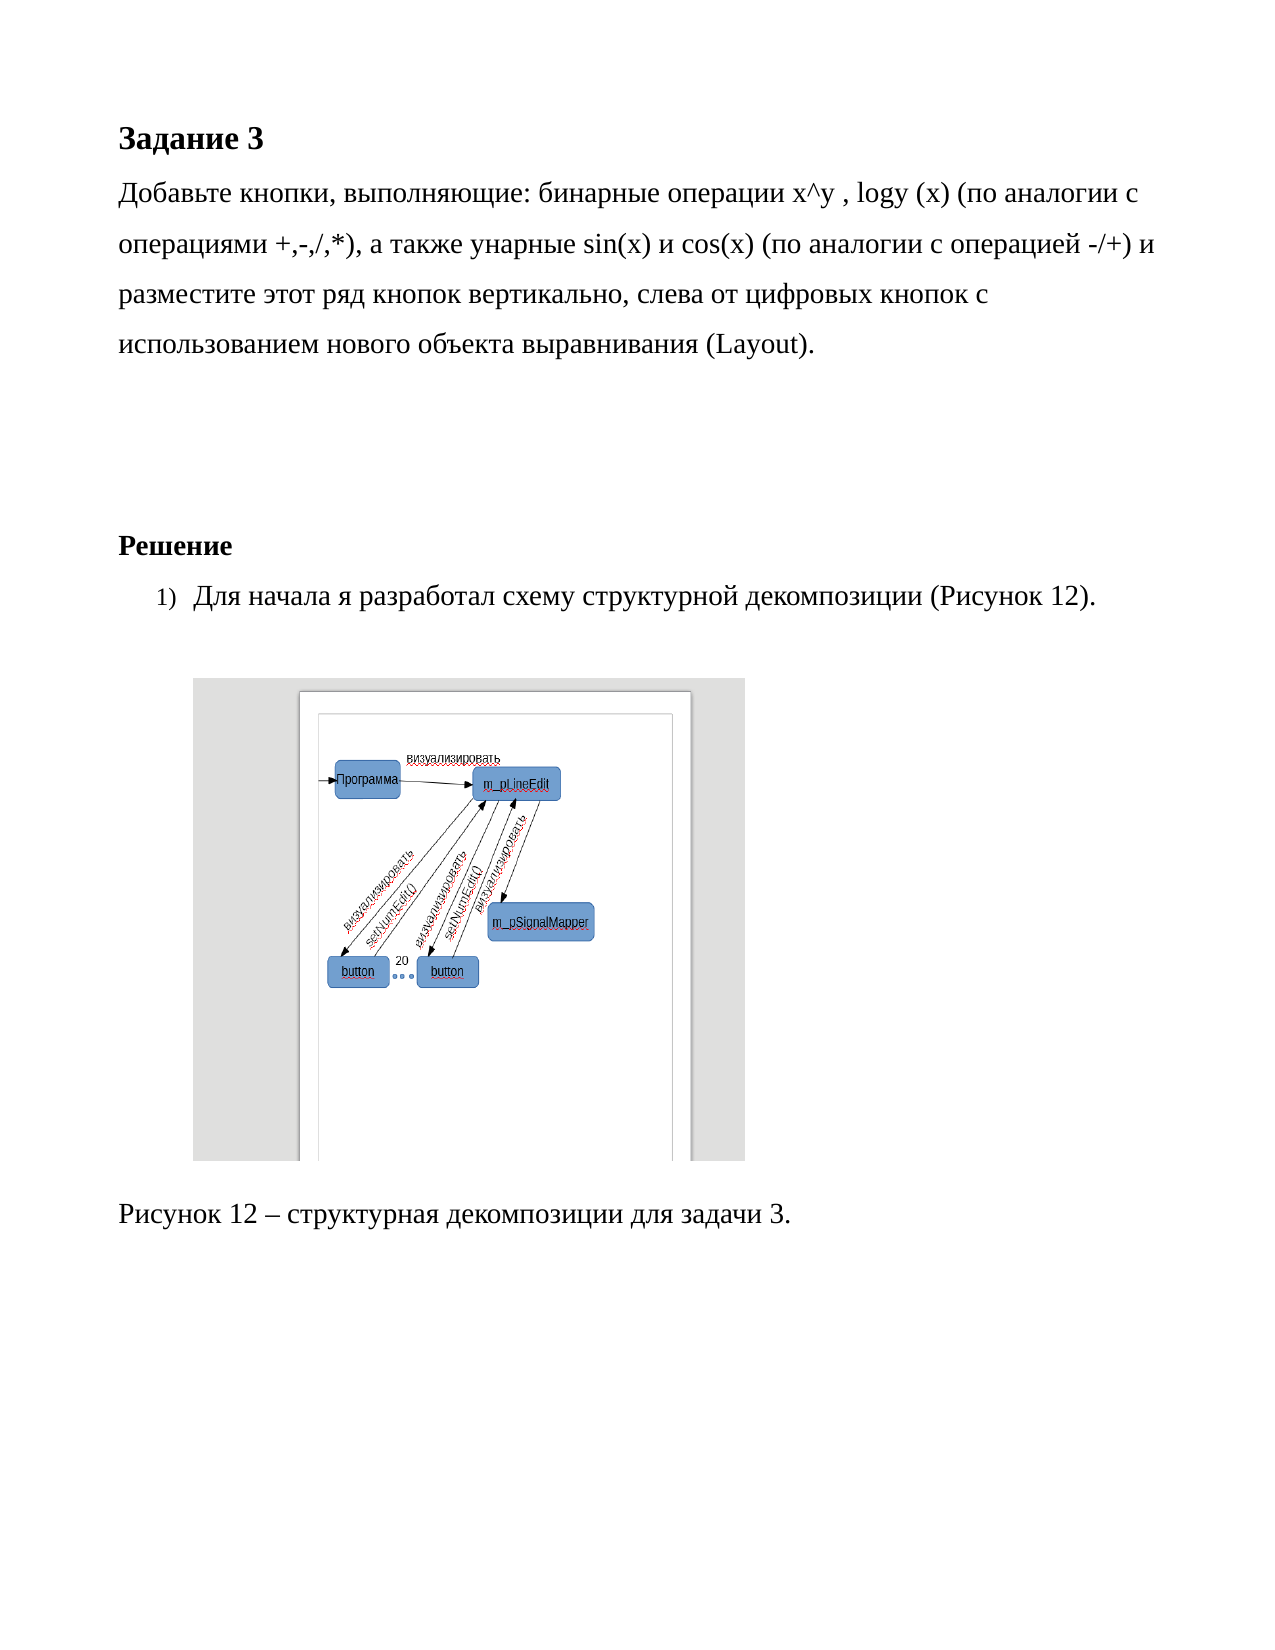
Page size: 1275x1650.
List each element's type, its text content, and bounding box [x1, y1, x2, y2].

text Задание 3 [118, 118, 1157, 156]
text Добавьте кнопки, выполняющие: бинарные операции x^y , logy (x) (по аналогии с операциями +,-,/,*), а также унарные sin(x) и cos(x) (по аналогии с операцией -/+) и разместите этот ряд кнопок вертикально, слева от цифровых кнопок с использованием нового объекта выравнивания (Layout). [118, 176, 1157, 360]
text Рисунок 12 – структурная декомпозиции для задачи 3. [118, 1196, 1157, 1230]
list Для начала я разработал схему структурной декомпозиции (Рисунок 12). [156, 578, 1157, 612]
text Решение [118, 528, 1157, 561]
picture [193, 678, 683, 1161]
